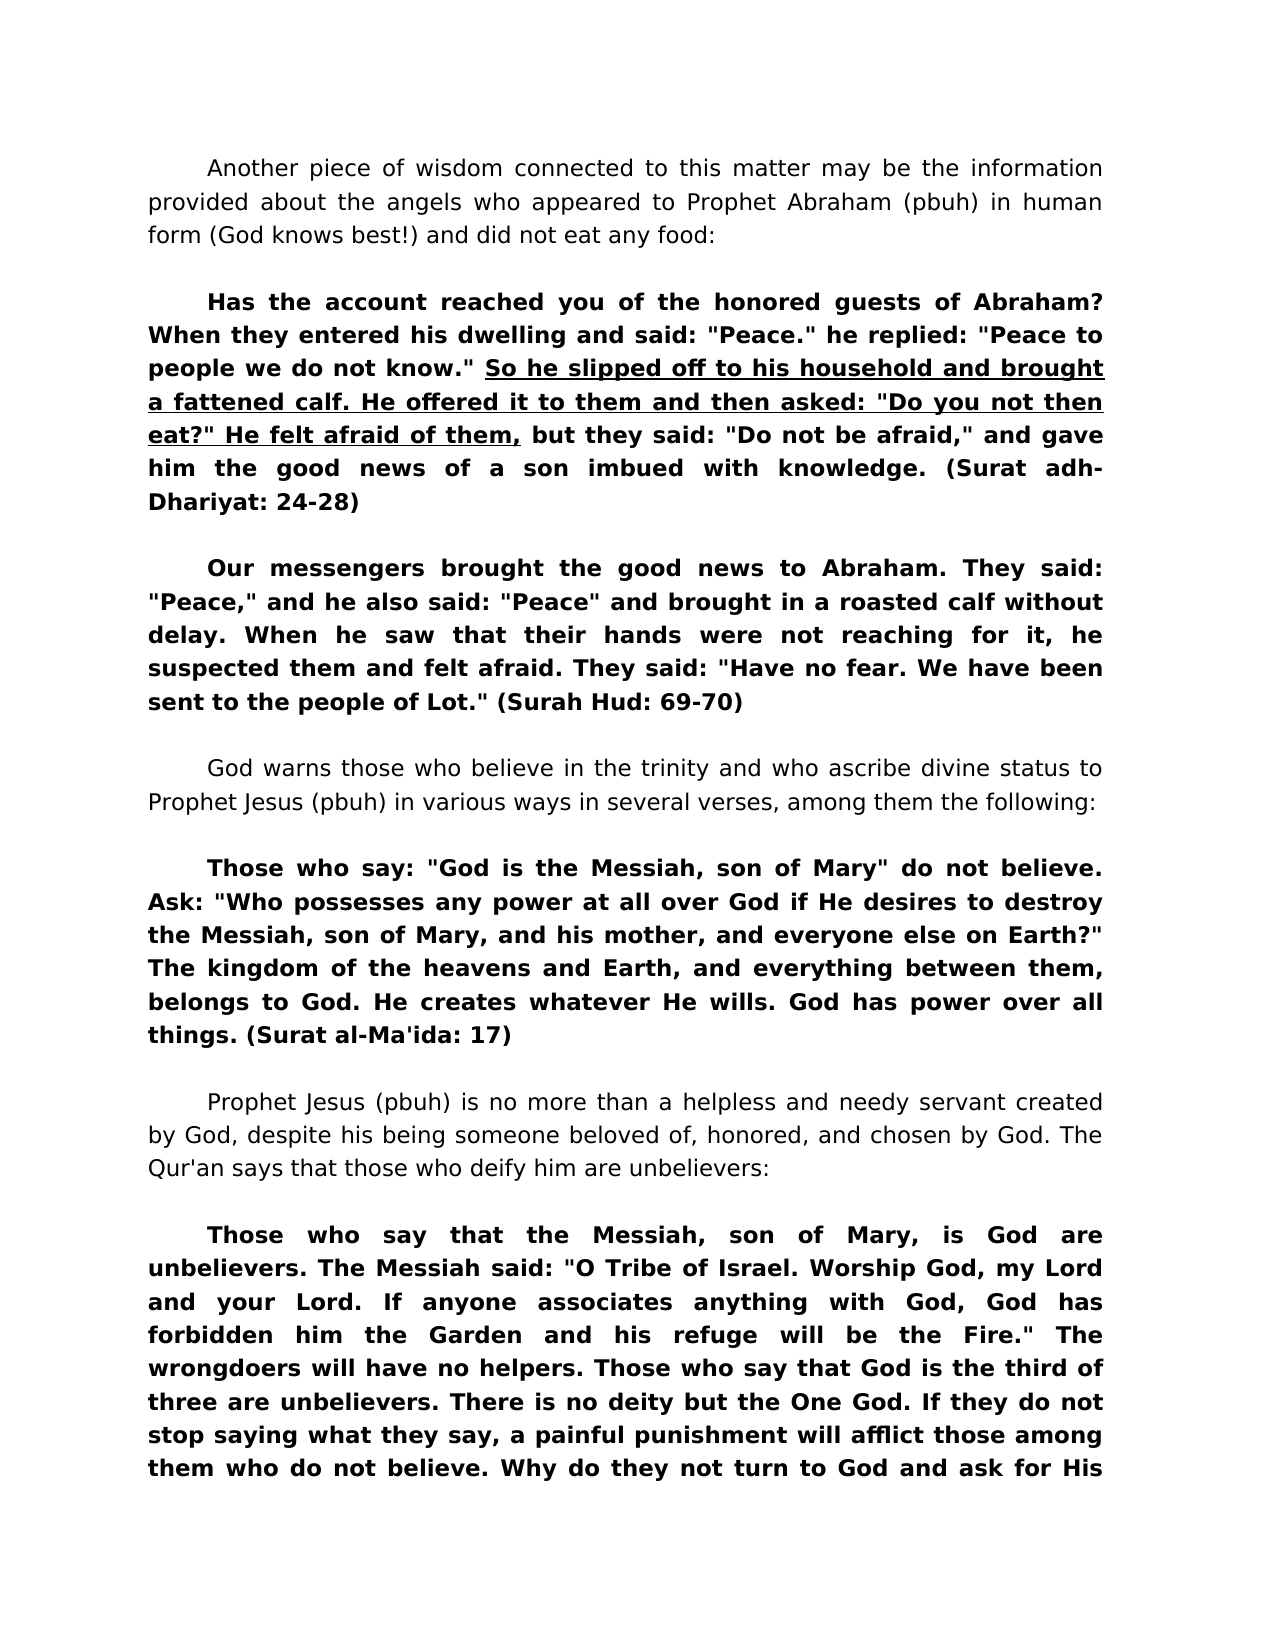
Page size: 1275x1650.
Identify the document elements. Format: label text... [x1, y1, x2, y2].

text Another piece of wisdom connected to this matter may be the information provided about the angels who appeared to Prophet Abraham (pbuh) in human form (God knows best!) and did not eat any food: [148, 150, 1104, 250]
text Those who say that the Messiah, son of Mary, is God are unbelievers. The Messiah said: "O Tribe of Israel. Worship God, my Lord and your Lord. If anyone associates anything with God, God has forbidden him the Garden and his refuge will be the Fire." The wrongdoers will have no helpers. Those who say that God is the third of three are unbelievers. There is no deity but the One God. If they do not stop saying what they say, a painful punishment will afflict those among them who do not believe. Why do they not turn to God and ask for His [148, 1217, 1104, 1483]
text Those who say: "God is the Messiah, son of Mary" do not believe. Ask: "Who possesses any power at all over God if He desires to destroy the Messiah, son of Mary, and his mother, and everyone else on Earth?" The kingdom of the heavens and Earth, and everything between them, belongs to God. He creates whatever He wills. God has power over all things. (Surat al-Ma'ida: 17) [148, 850, 1104, 1050]
text God warns those who believe in the trinity and who ascribe divine status to Prophet Jesus (pbuh) in various ways in several verses, among them the following: [148, 750, 1104, 817]
text eat?" He felt afraid of them, but they said: "Do not be afraid," and gave him the good news of a son imbued with knowledge. (Surat adh-Dhariyat: 24-28) [148, 413, 1104, 517]
text Prophet Jesus (pbuh) is no more than a helpless and needy servant created by God, despite his being someone beloved of, honored, and chosen by God. The Qur'an says that those who deify him are unbelievers: [148, 1083, 1104, 1183]
text Has the account reached you of the honored guests of Abraham? When they entered his dwelling and said: "Peace." he replied: "Peace to people we do not know." So he slipped off to his household and brought a fattened calf. He offered it to them and then asked: "Do you not then [148, 283, 1104, 412]
text Our messengers brought the good news to Abraham. They said: "Peace," and he also said: "Peace" and brought in a roasted calf without delay. When he saw that their hands were not reaching for it, he suspected them and felt afraid. They said: "Have no fear. We have been sent to the people of Lot." (Surah Hud: 69-70) [148, 550, 1104, 717]
